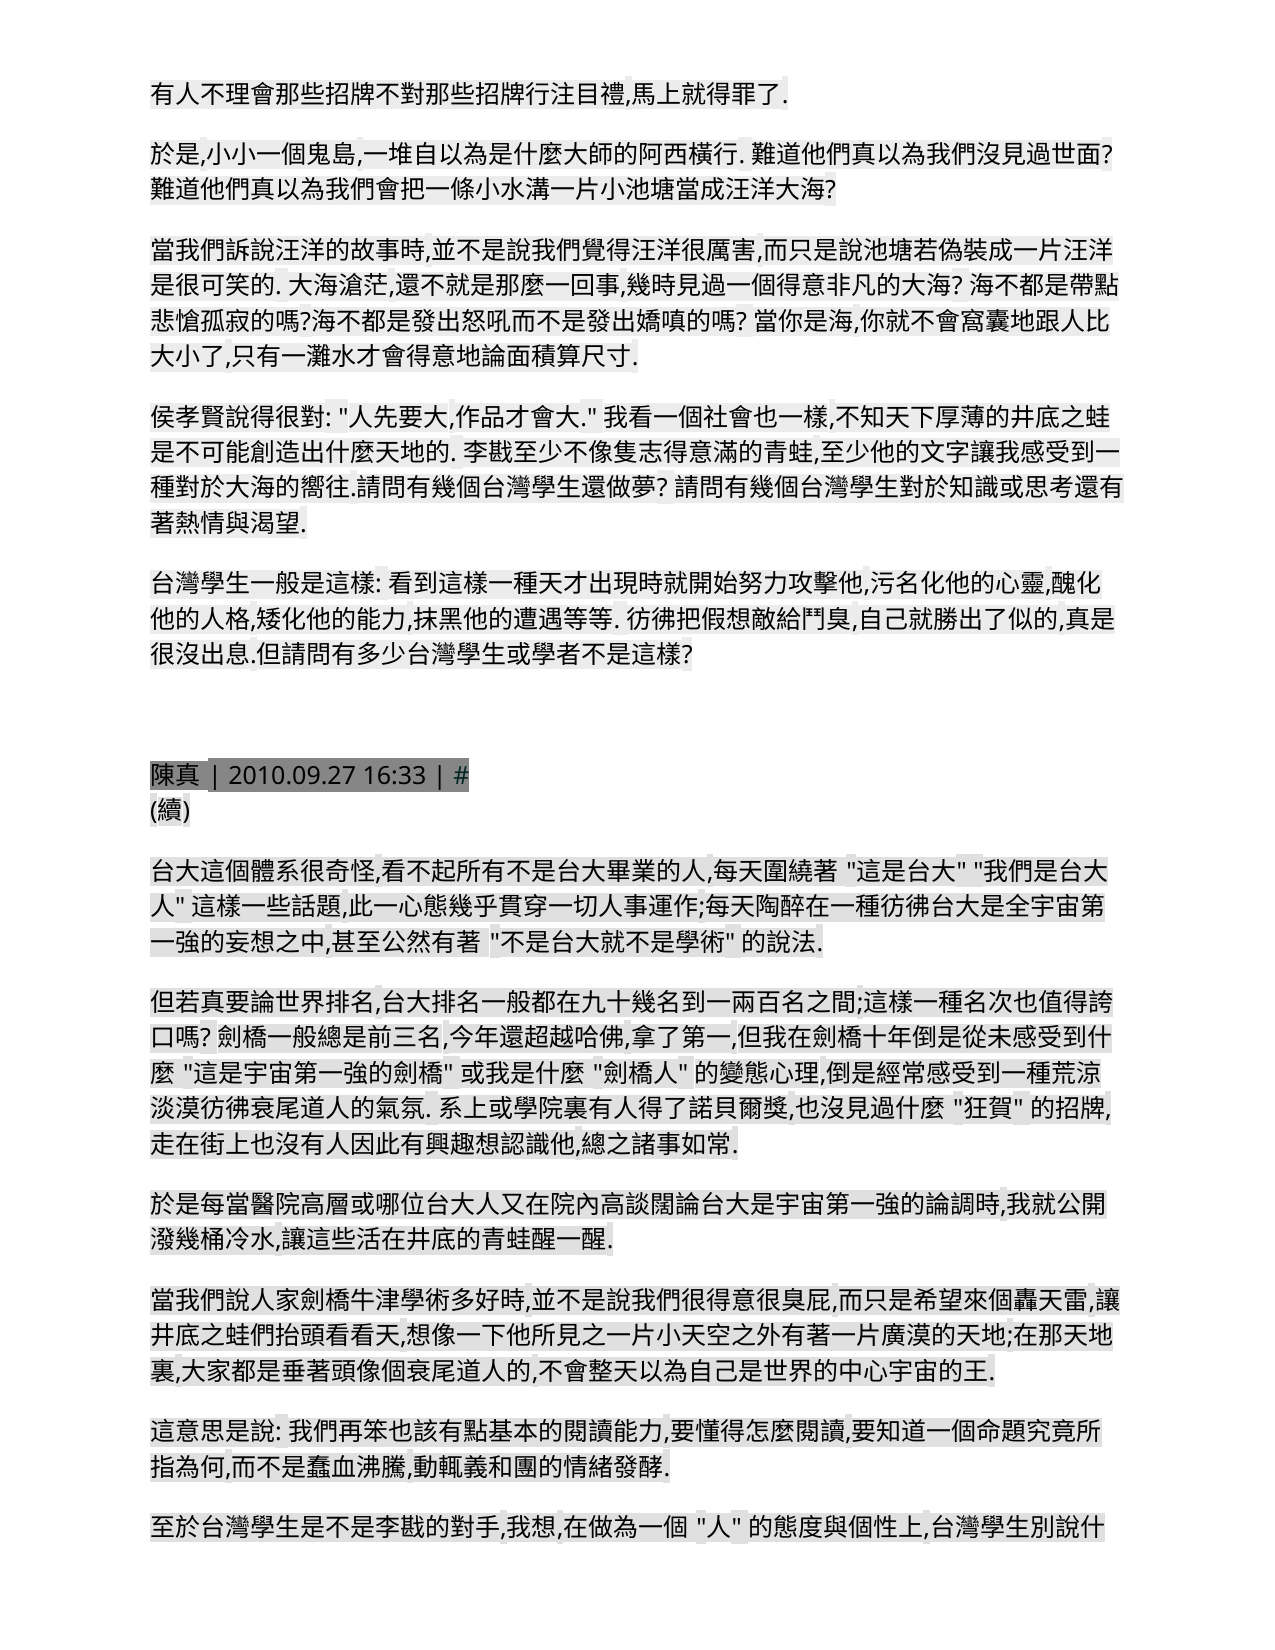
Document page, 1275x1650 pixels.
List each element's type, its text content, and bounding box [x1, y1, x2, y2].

text 侯孝賢說得很對: "人先要大,作品才會大." 我看一個社會也一樣,不知天下厚薄的井底之蛙是不可能創造出什麼天地的. 李戡至少不像隻志得意滿的青蛙,至少他的文字讓我感受到一種對於大海的嚮往.請問有幾個台灣學生還做夢? 請問有幾個台灣學生對於知識或思考還有著熱情與渴望. [150, 398, 1125, 539]
text 陳真 | 2010.09.27 16:33 | # [150, 756, 1125, 792]
text 台大這個體系很奇怪,看不起所有不是台大畢業的人,每天圍繞著 "這是台大" "我們是台大人" 這樣一些話題,此一心態幾乎貫穿一切人事運作;每天陶醉在一種彷彿台大是全宇宙第一強的妄想之中,甚至公然有著 "不是台大就不是學術" 的說法. [150, 852, 1125, 958]
text 當我們說人家劍橋牛津學術多好時,並不是說我們很得意很臭屁,而只是希望來個轟天雷,讓井底之蛙們抬頭看看天,想像一下他所見之一片小天空之外有著一片廣漠的天地;在那天地裏,大家都是垂著頭像個衰尾道人的,不會整天以為自己是世界的中心宇宙的王. [150, 1281, 1125, 1387]
text 這意思是說: 我們再笨也該有點基本的閱讀能力,要懂得怎麼閱讀,要知道一個命題究竟所指為何,而不是蠢血沸騰,動輒義和團的情緒發酵. [150, 1412, 1125, 1483]
text 台灣學生一般是這樣: 看到這樣一種天才出現時就開始努力攻擊他,污名化他的心靈,醜化他的人格,矮化他的能力,抹黑他的遭遇等等. 彷彿把假想敵給鬥臭,自己就勝出了似的,真是很沒出息.但請問有多少台灣學生或學者不是這樣? [150, 564, 1125, 671]
text 但若真要論世界排名,台大排名一般都在九十幾名到一兩百名之間;這樣一種名次也值得誇口嗎? 劍橋一般總是前三名,今年還超越哈佛,拿了第一,但我在劍橋十年倒是從未感受到什麼 "這是宇宙第一強的劍橋" 或我是什麼 "劍橋人" 的變態心理,倒是經常感受到一種荒涼淡漠彷彿衰尾道人的氣氛. 系上或學院裏有人得了諾貝爾獎,也沒見過什麼 "狂賀" 的招牌,走在街上也沒有人因此有興趣想認識他,總之諸事如常. [150, 983, 1125, 1160]
text (續) [150, 792, 1125, 827]
text 於是,小小一個鬼島,一堆自以為是什麼大師的阿西橫行. 難道他們真以為我們沒見過世面?難道他們真以為我們會把一條小水溝一片小池塘當成汪洋大海? [150, 135, 1125, 206]
text 有人不理會那些招牌不對那些招牌行注目禮,馬上就得罪了. [150, 75, 1125, 110]
text 於是每當醫院高層或哪位台大人又在院內高談闊論台大是宇宙第一強的論調時,我就公開潑幾桶冷水,讓這些活在井底的青蛙醒一醒. [150, 1185, 1125, 1256]
text 當我們訴說汪洋的故事時,並不是說我們覺得汪洋很厲害,而只是說池塘若偽裝成一片汪洋是很可笑的. 大海滄茫,還不就是那麼一回事,幾時見過一個得意非凡的大海? 海不都是帶點悲愴孤寂的嗎?海不都是發出怒吼而不是發出嬌嗔的嗎? 當你是海,你就不會窩囊地跟人比大小了,只有一灘水才會得意地論面積算尺寸. [150, 231, 1125, 373]
text 至於台灣學生是不是李戡的對手,我想,在做為一個 "人" 的態度與個性上,台灣學生別說什 [150, 1508, 1125, 1544]
